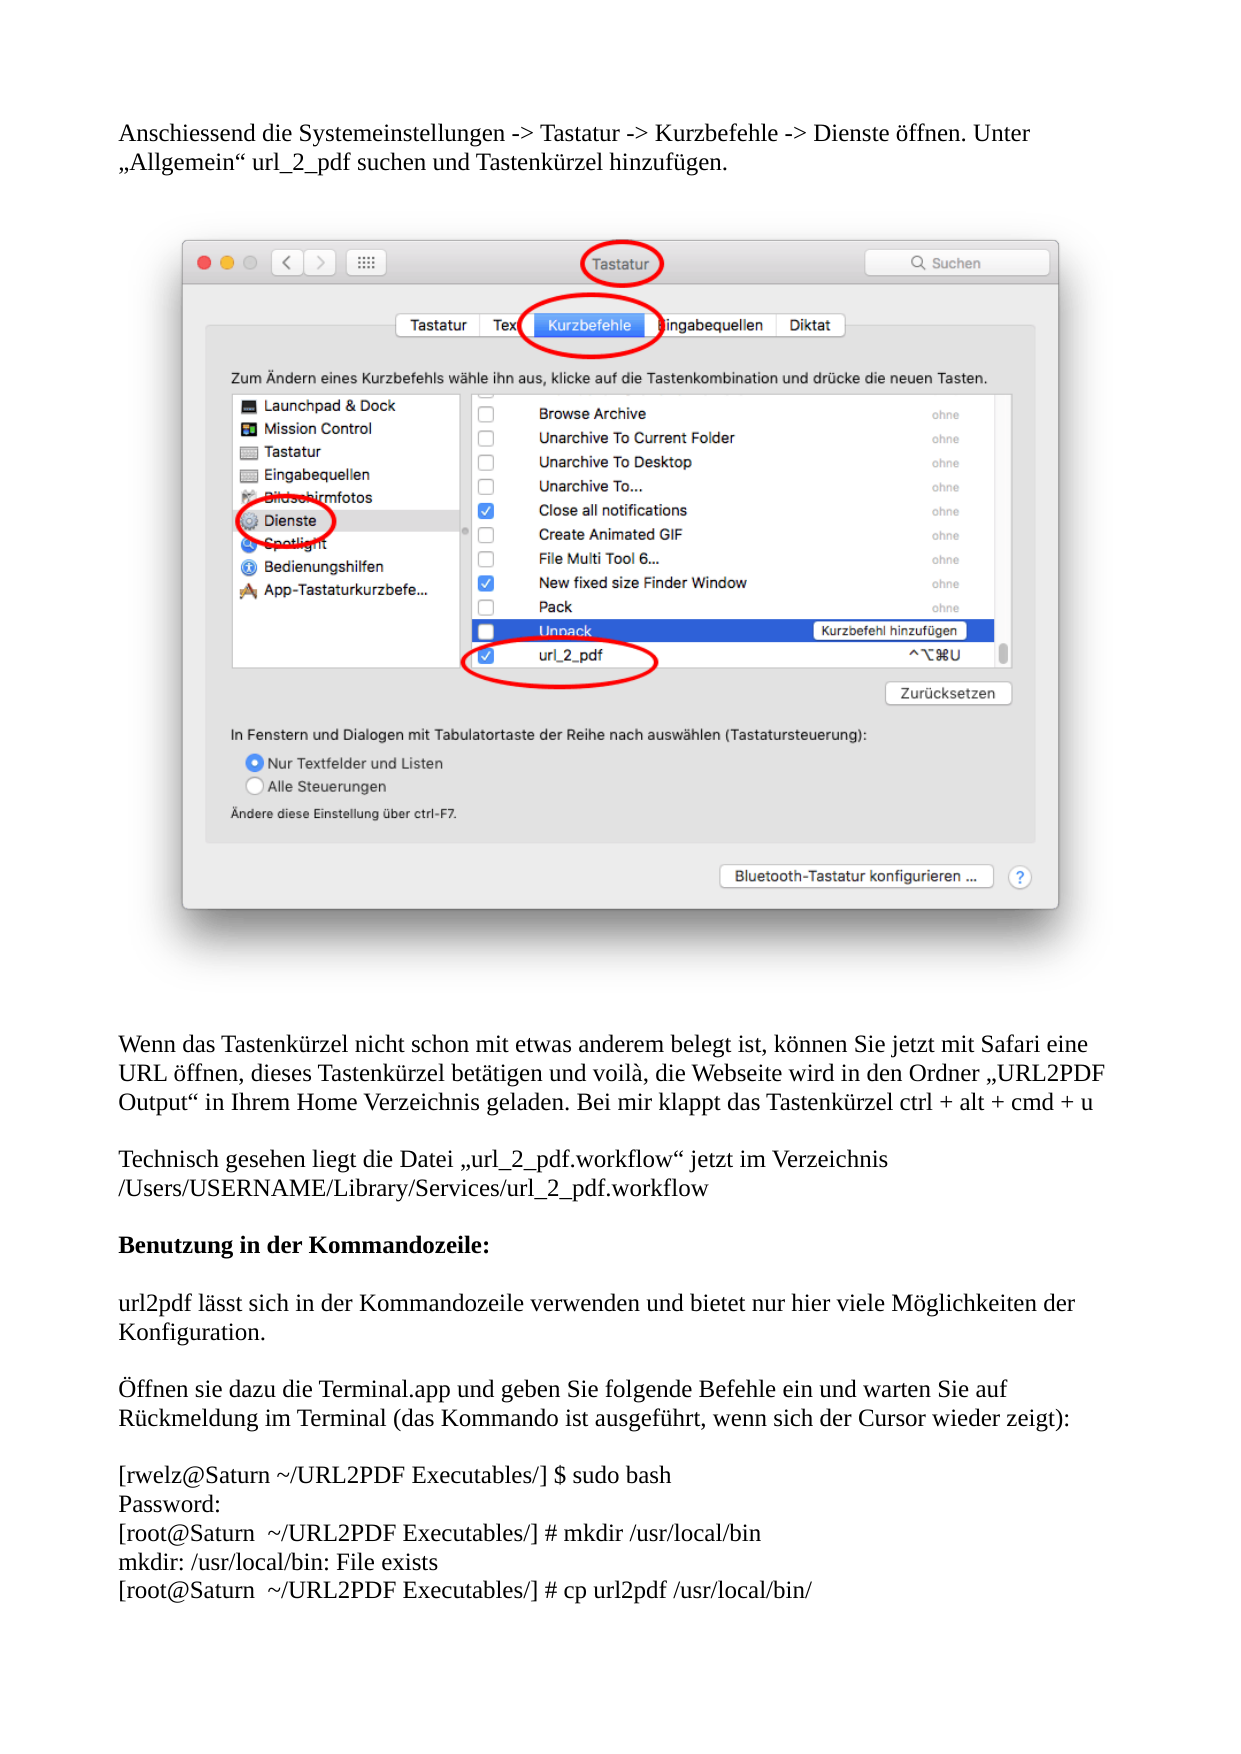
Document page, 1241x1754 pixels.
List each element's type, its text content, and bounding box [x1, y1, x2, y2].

text url2pdf lässt sich in der Kommandozeile verwenden und bietet nur hier viele Möglichkeiten der Konfiguration. [118, 1288, 1122, 1345]
text [root@Saturn ~/URL2PDF Executables/] # mkdir /usr/local/bin [118, 1518, 1122, 1547]
text /Users/USERNAME/Library/Services/url_2_pdf.workflow [118, 1173, 1122, 1202]
text mkdir: /usr/local/bin: File exists [118, 1547, 1122, 1575]
text [root@Saturn ~/URL2PDF Executables/] # cp url2pdf /usr/local/bin/ [118, 1575, 1122, 1604]
text Benutzung in der Kommandozeile: [118, 1230, 1122, 1259]
text Wenn das Tastenkürzel nicht schon mit etwas anderem belegt ist, können Sie jetzt mit Safari eine URL öffnen, dieses Tastenkürzel betätigen und voilà, die Webseite wird in den Ordner „URL2PDF Output“ in Ihrem Home Verzeichnis geladen. Bei mir klappt das Tastenkürzel ctrl + alt + cmd + u [118, 1029, 1122, 1115]
text Anschiessend die Systemeinstellungen -> Tastatur -> Kurzbefehle -> Dienste öffnen. Unter „Allgemein“ url_2_pdf suchen und Tastenkürzel hinzufügen. [118, 118, 1122, 176]
text Technisch gesehen liegt die Datei „url_2_pdf.workflow“ jetzt im Verzeichnis [118, 1144, 1122, 1173]
text [rwelz@Saturn ~/URL2PDF Executables/] $ sudo bash [118, 1460, 1122, 1489]
picture [118, 204, 1123, 1001]
text Password: [118, 1489, 1122, 1518]
text Öffnen sie dazu die Terminal.app und geben Sie folgende Befehle ein und warten Sie auf Rückmeldung im Terminal (das Kommando ist ausgeführt, wenn sich der Cursor wieder zeigt): [118, 1374, 1122, 1432]
